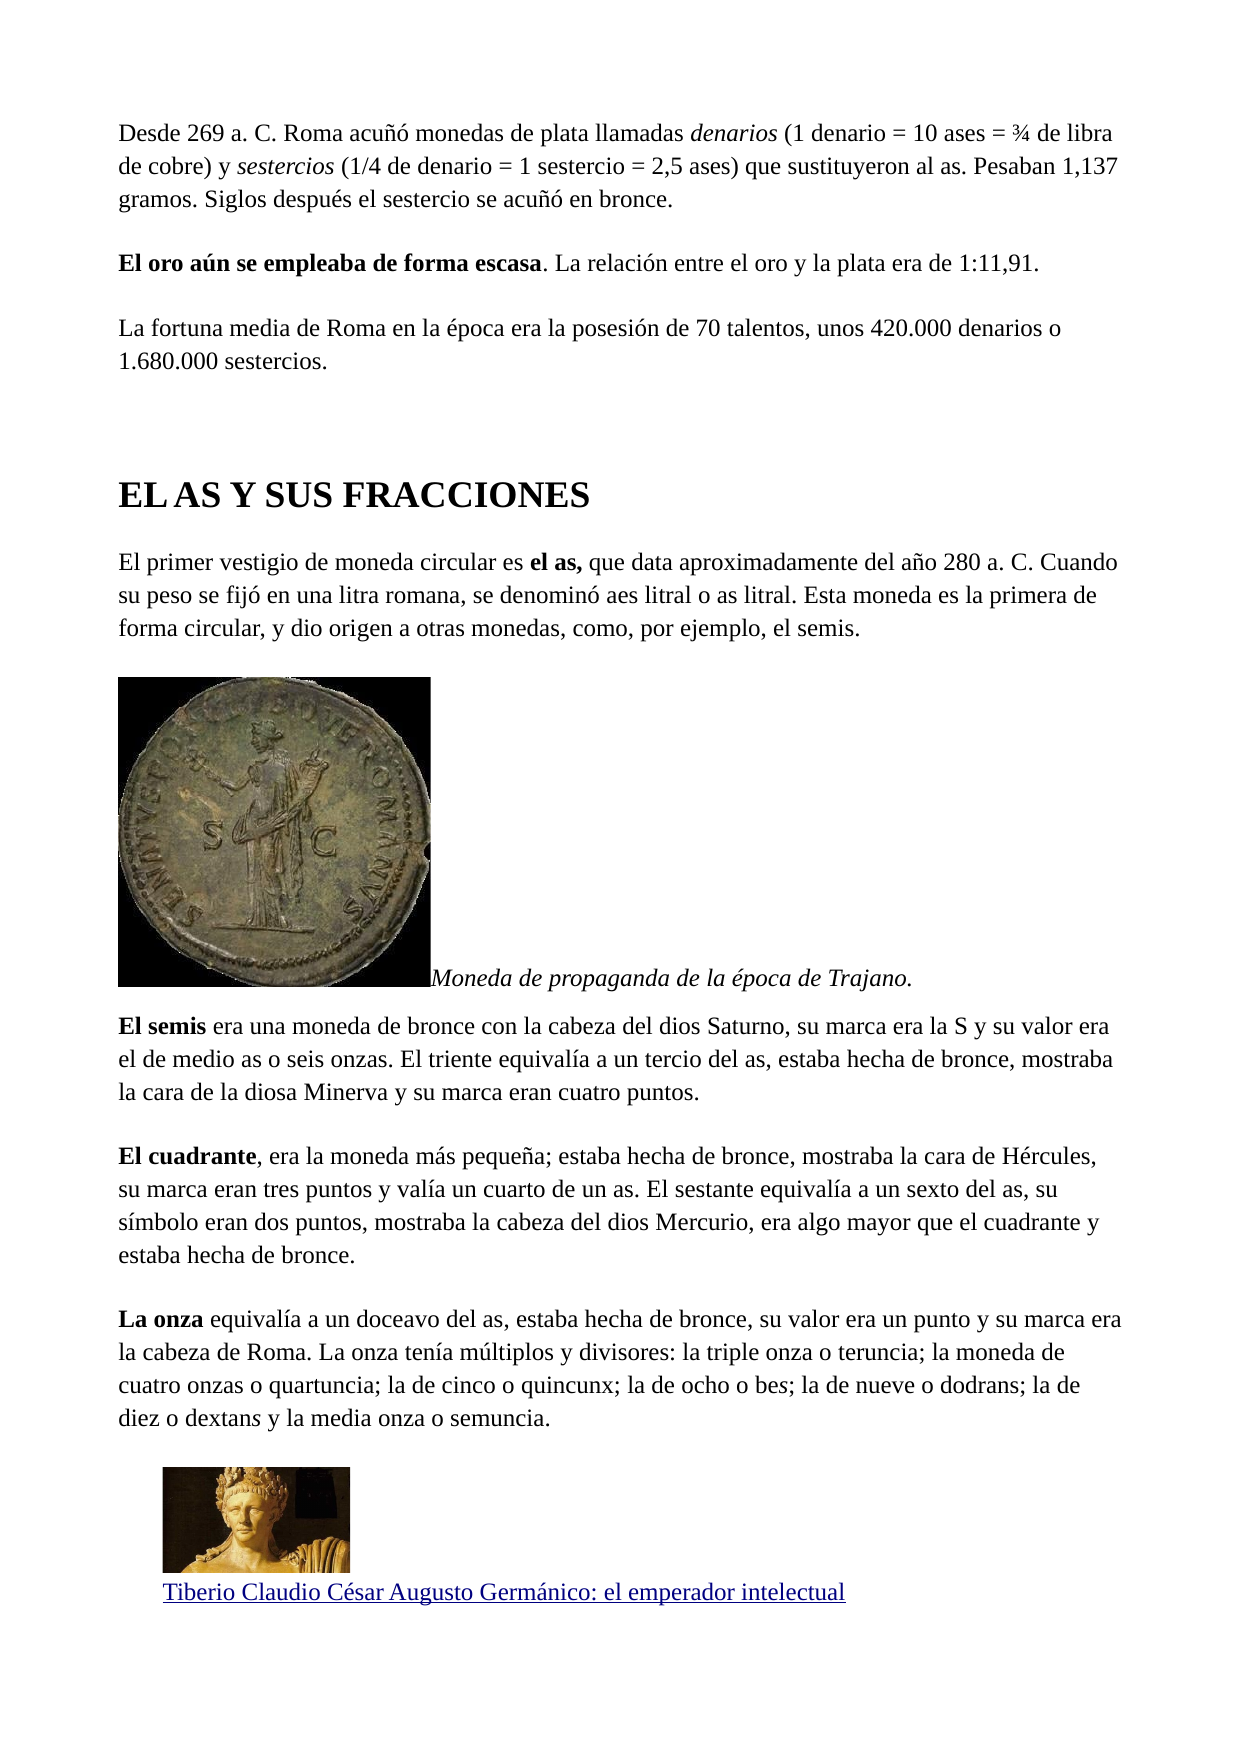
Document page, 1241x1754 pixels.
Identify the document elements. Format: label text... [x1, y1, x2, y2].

picture [162, 1467, 350, 1573]
text La fortuna media de Roma en la época era la posesión de 70 talentos, unos 420.000 denarios o 1.680.000 sestercios. [118, 313, 1122, 374]
text El cuadrante, era la moneda más pequeña; estaba hecha de bronce, mostraba la cara de Hércules, su marca eran tres puntos y valía un cuarto de un as. El sestante equivalía a un sexto del as, su símbolo eran dos puntos, mostraba la cabeza del dios Mercurio, era algo mayor que el cuadrante y estaba hecha de bronce. [118, 1141, 1122, 1269]
text Moneda de propaganda de la época de Trajano. [118, 677, 1122, 992]
list Tiberio Claudio César Augusto Germánico: el emperador intelectual [162, 1577, 1198, 1606]
text El semis era una moneda de bronce con la cabeza del dios Saturno, su marca era la S y su valor era el de medio as o seis onzas. El triente equivalía a un tercio del as, estaba hecha de bronce, mostraba la cara de la diosa Minerva y su marca eran cuatro puntos. [118, 1011, 1122, 1106]
text La onza equivalía a un doceavo del as, estaba hecha de bronce, su valor era un punto y su marca era la cabeza de Roma. La onza tenía múltiplos y divisores: la triple onza o teruncia; la moneda de cuatro onzas o quartuncia; la de cinco o quincunx; la de ocho o bes; la de nueve o dodrans; la de diez o dextans y la media onza o semuncia. [118, 1304, 1122, 1432]
text Desde 269 a. C. Roma acuñó monedas de plata llamadas denarios (1 denario = 10 ases = ¾ de libra de cobre) y sestercios (1/4 de denario = 1 sestercio = 2,5 ases) que sustituyeron al as. Pesaban 1,137 gramos. Siglos después el sestercio se acuñó en bronce. [118, 118, 1122, 213]
subtitle EL AS Y SUS FRACCIONES [118, 472, 1122, 516]
text El primer vestigio de moneda circular es el as, que data aproximadamente del año 280 a. C. Cuando su peso se fijó en una litra romana, se denominó aes litral o as litral. Esta moneda es la primera de forma circular, y dio origen a otras monedas, como, por ejemplo, el semis. [118, 547, 1122, 642]
picture [118, 677, 431, 987]
text El oro aún se empleaba de forma escasa. La relación entre el oro y la plata era de 1:11,91. [118, 248, 1122, 277]
